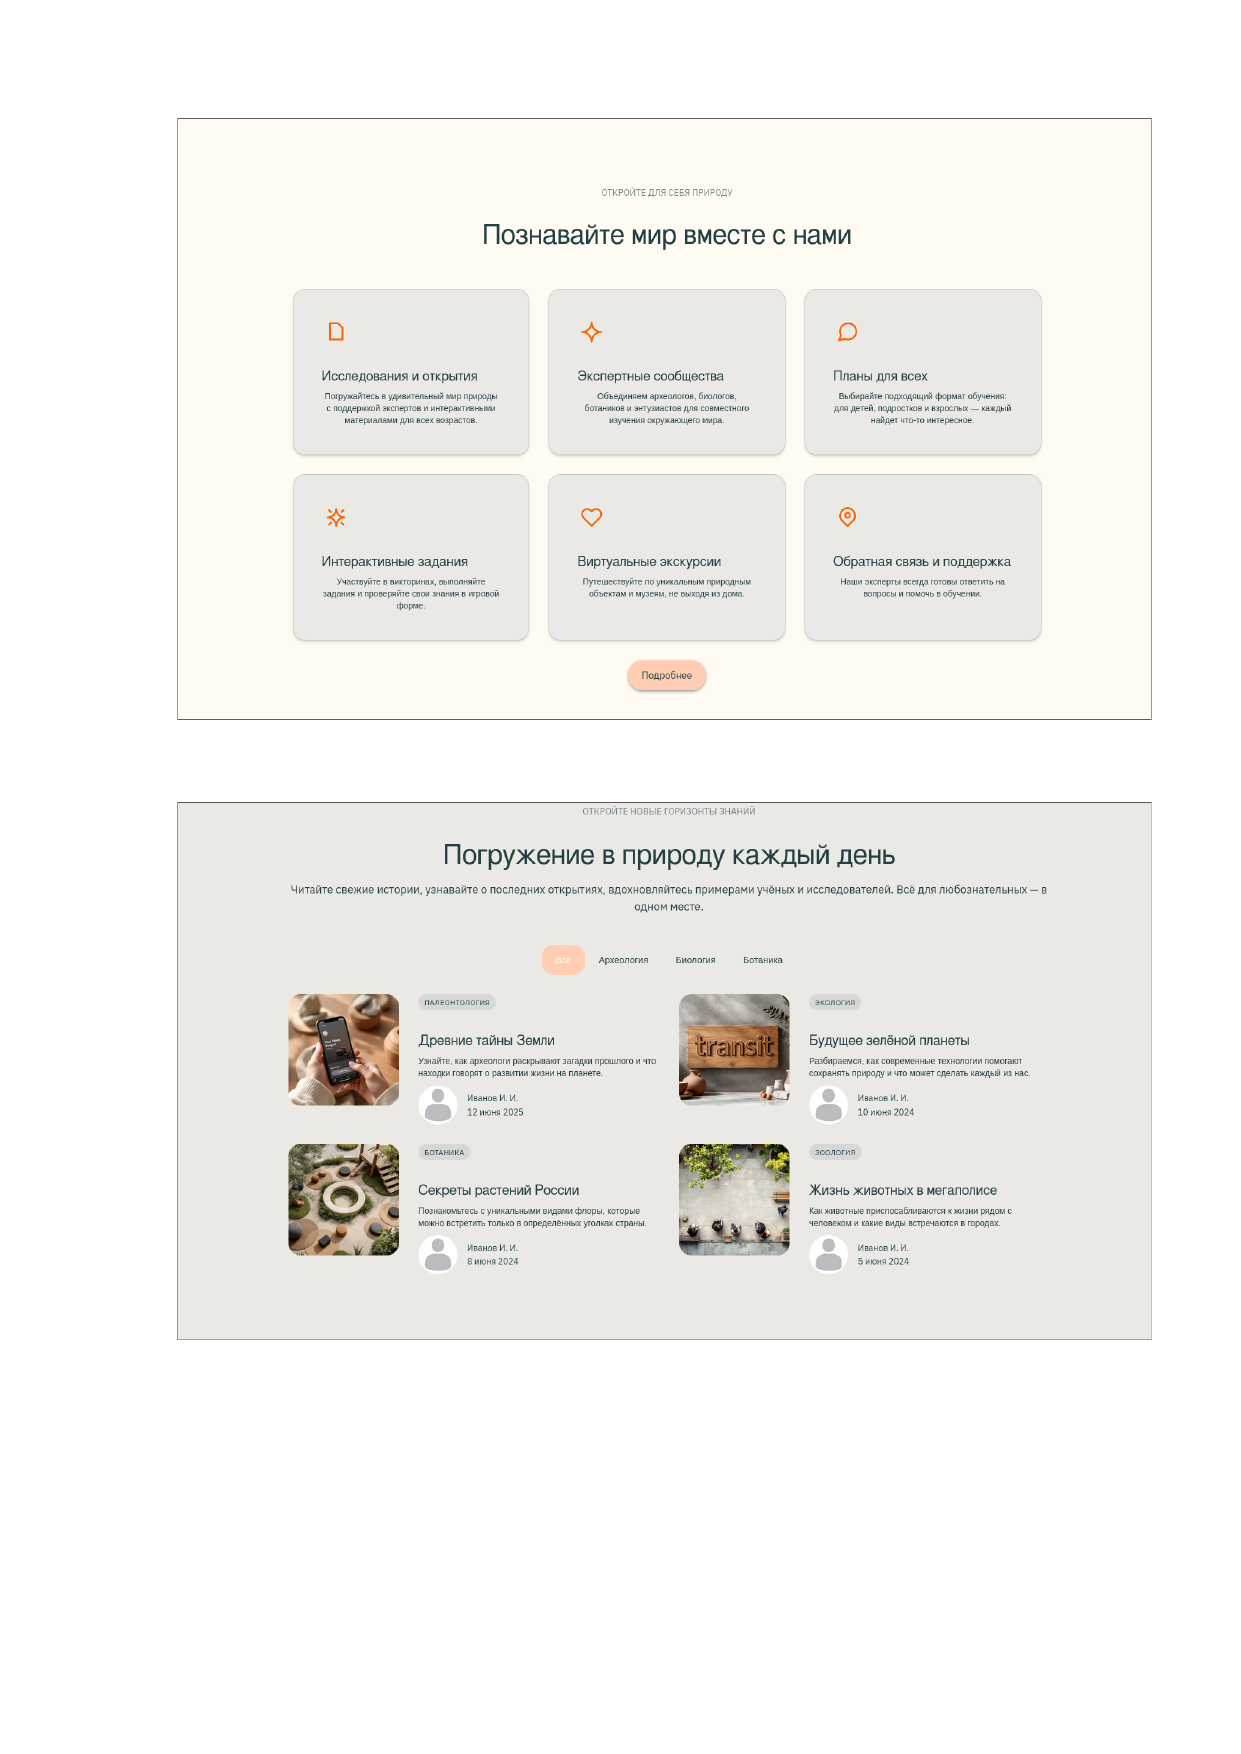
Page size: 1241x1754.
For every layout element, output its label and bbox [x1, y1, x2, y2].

picture [177, 118, 1152, 720]
picture [177, 802, 1152, 1340]
